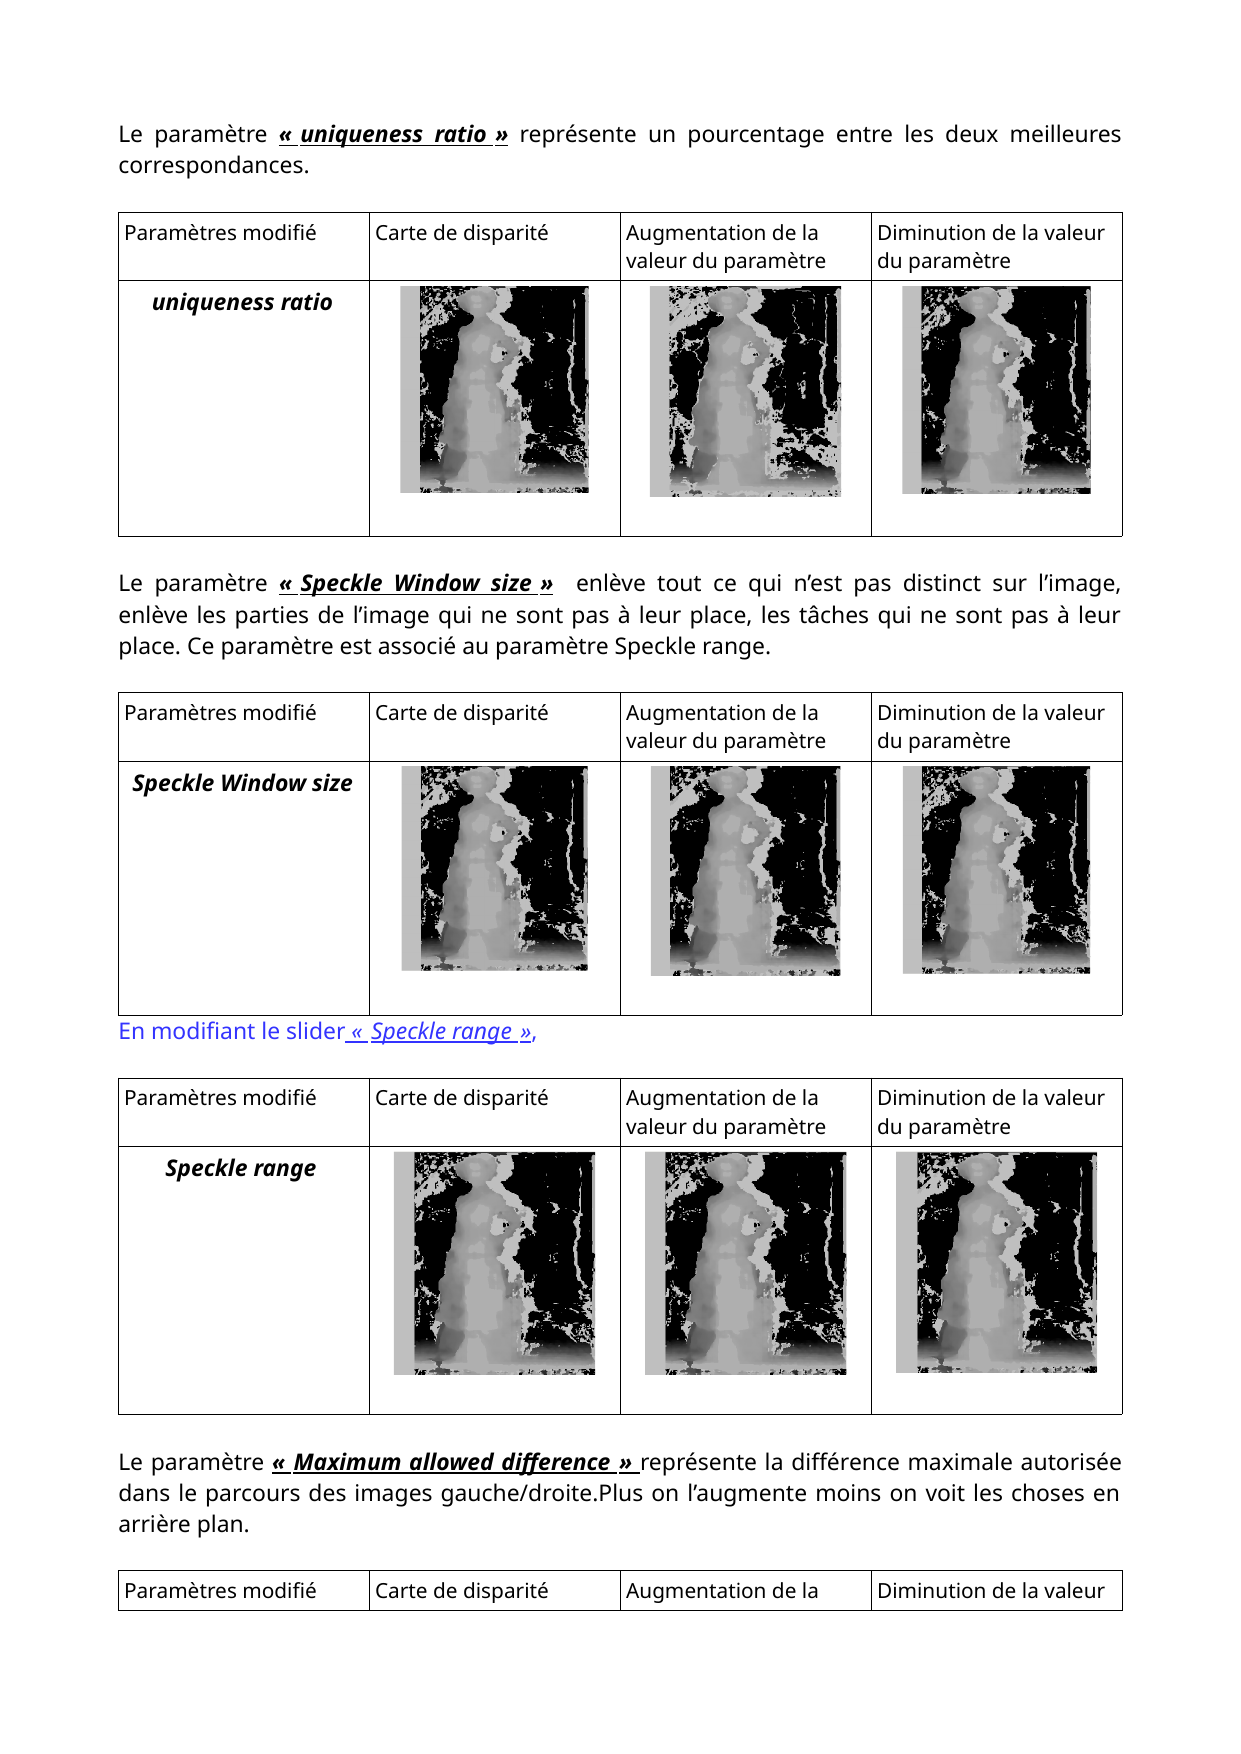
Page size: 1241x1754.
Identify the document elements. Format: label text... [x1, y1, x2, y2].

text Le paramètre « Maximum allowed difference » représente la différence maximale autorisée dans le parcours des images gauche/droite.Plus on l’augmente moins on voit les choses en arrière plan. [118, 1445, 1122, 1539]
table_header Augmentation de la [621, 1571, 871, 1610]
picture [896, 1151, 1098, 1373]
table_header Carte de disparité [370, 1079, 620, 1146]
table_header Paramètres modifié [119, 213, 369, 280]
table_cell [370, 762, 620, 1015]
text En modifiant le slider « Speckle range », [118, 1016, 1122, 1046]
table_cell [370, 1147, 620, 1414]
table_header Paramètres modifié [119, 1079, 369, 1146]
table_cell [370, 281, 620, 536]
table_header Carte de disparité [370, 1571, 620, 1610]
table_cell [621, 762, 871, 1015]
table_header Diminution de la valeur du paramètre [872, 1079, 1122, 1146]
table_header Diminution de la valeur du paramètre [872, 693, 1122, 761]
table_cell Speckle range [119, 1147, 369, 1414]
table_cell [872, 1147, 1122, 1414]
picture [649, 286, 842, 497]
table_header Carte de disparité [370, 693, 620, 761]
text Le paramètre « Speckle Window size » enlève tout ce qui n’est pas distinct sur l’image, enlève les parties de l’image qui ne sont pas à leur place, les tâches qui ne sont pas à leur place. Ce paramètre est associé au paramètre Speckle range. [118, 567, 1122, 661]
picture [902, 766, 1091, 974]
table_header Paramètres modifié [119, 693, 369, 761]
table_header Diminution de la valeur du paramètre [872, 213, 1122, 280]
table_cell Speckle Window size [119, 762, 369, 1015]
table_header Carte de disparité [370, 213, 620, 280]
table_cell uniqueness ratio [119, 281, 369, 536]
table_header Augmentation de la valeur du paramètre [621, 213, 871, 280]
table_header Augmentation de la valeur du paramètre [621, 693, 871, 761]
picture [400, 286, 589, 493]
picture [645, 1151, 847, 1375]
table_cell [872, 762, 1122, 1015]
table_header Augmentation de la valeur du paramètre [621, 1079, 871, 1146]
table_header Paramètres modifié [119, 1571, 369, 1610]
table_cell [621, 281, 871, 536]
picture [393, 1151, 596, 1375]
picture [401, 766, 588, 971]
table_header Diminution de la valeur [872, 1571, 1122, 1610]
text Le paramètre « uniqueness ratio » représente un pourcentage entre les deux meilleures correspondances. [118, 118, 1122, 181]
table_cell [872, 281, 1122, 536]
table_cell [621, 1147, 871, 1414]
picture [650, 766, 841, 976]
picture [902, 286, 1091, 494]
